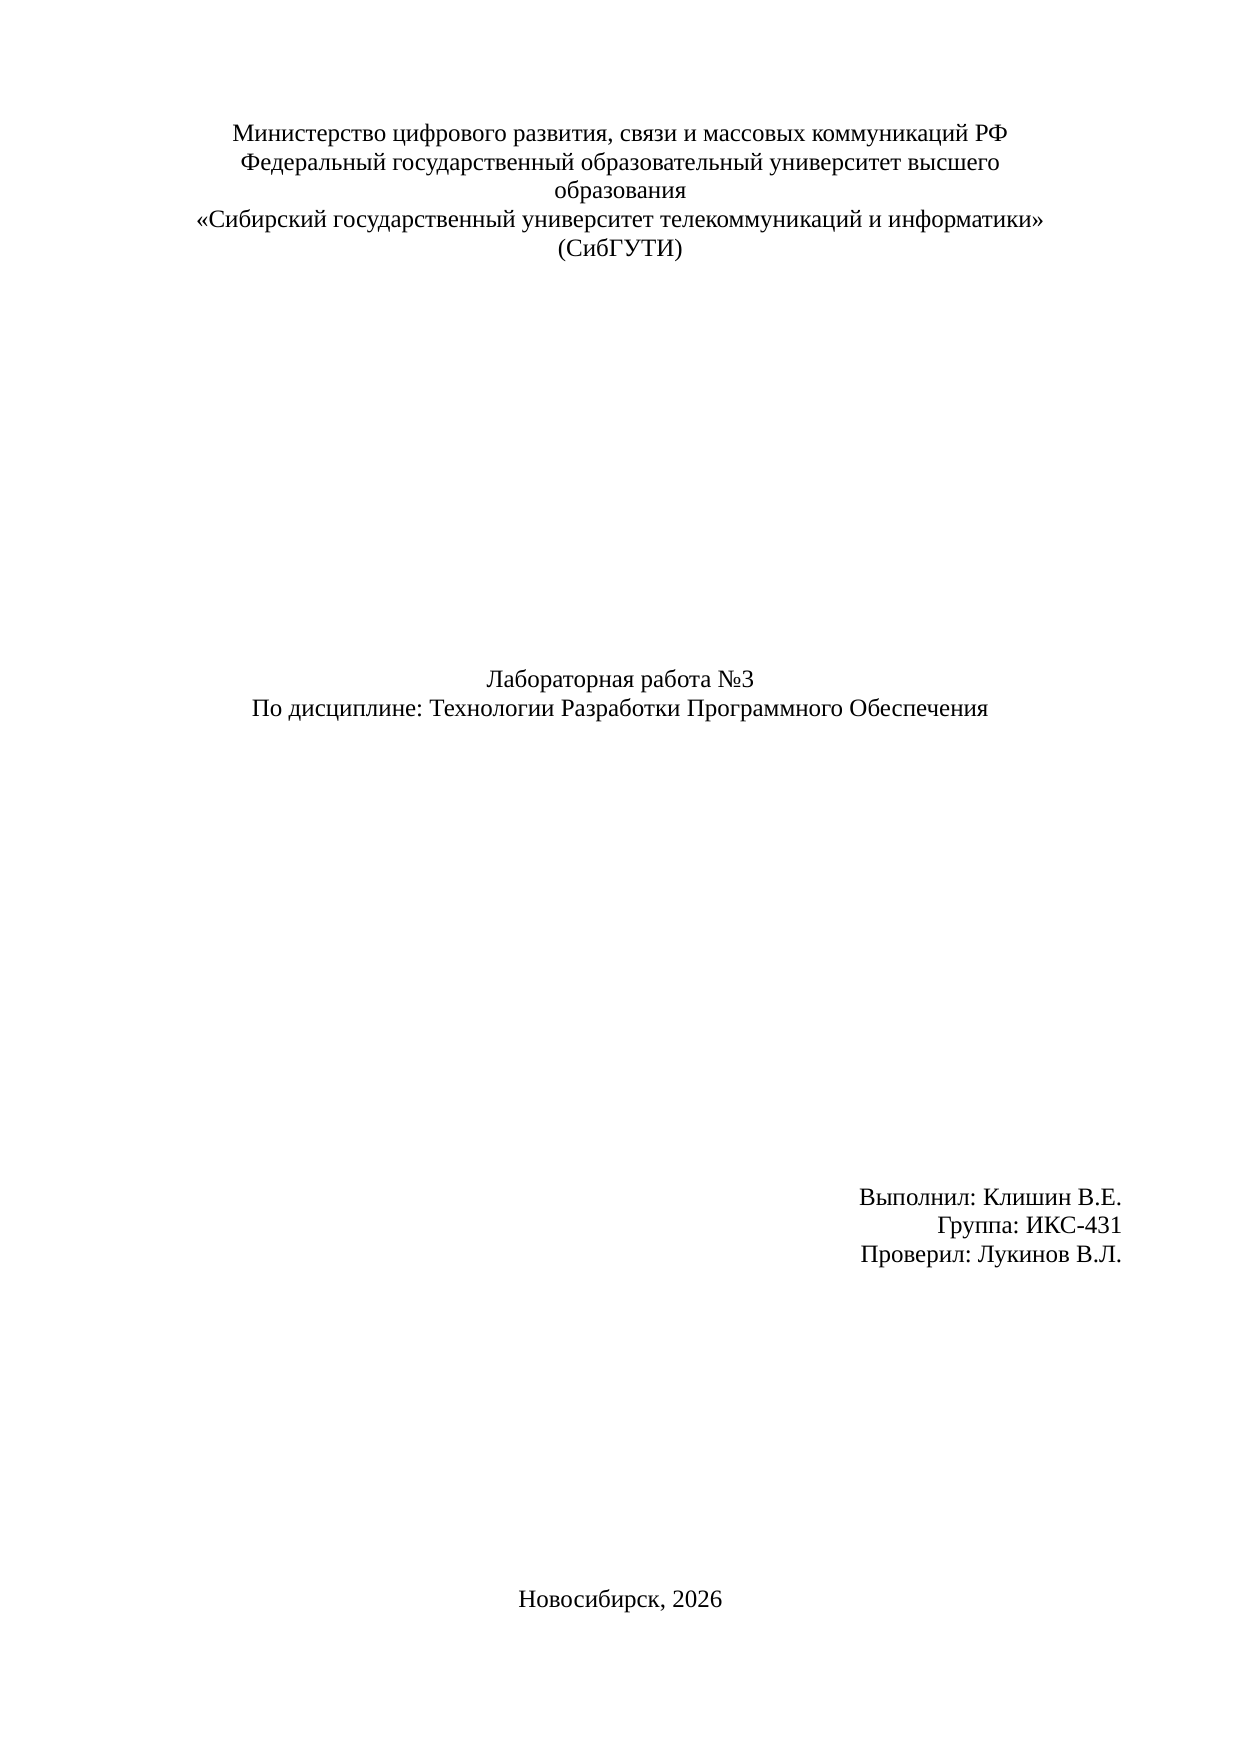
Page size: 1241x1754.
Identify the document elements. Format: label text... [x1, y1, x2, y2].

text Новосибирск, 2026 [118, 1584, 1122, 1613]
text образования [118, 176, 1122, 204]
text По дисциплине: Технологии Разработки Программного Обеспечения [118, 693, 1122, 722]
text «Сибирский государственный университет телекоммуникаций и информатики» [118, 204, 1122, 233]
text Министерство цифрового развития, связи и массовых коммуникаций РФ [118, 118, 1122, 147]
text Федеральный государственный образовательный университет высшего [118, 147, 1122, 176]
text (СибГУТИ) [118, 233, 1122, 262]
text Проверил: Лукинов В.Л. [118, 1239, 1122, 1268]
text Группа: ИКС-431 [118, 1211, 1122, 1239]
text Лабораторная работа №3 [118, 664, 1122, 693]
text Выполнил: Клишин В.Е. [118, 1182, 1122, 1211]
